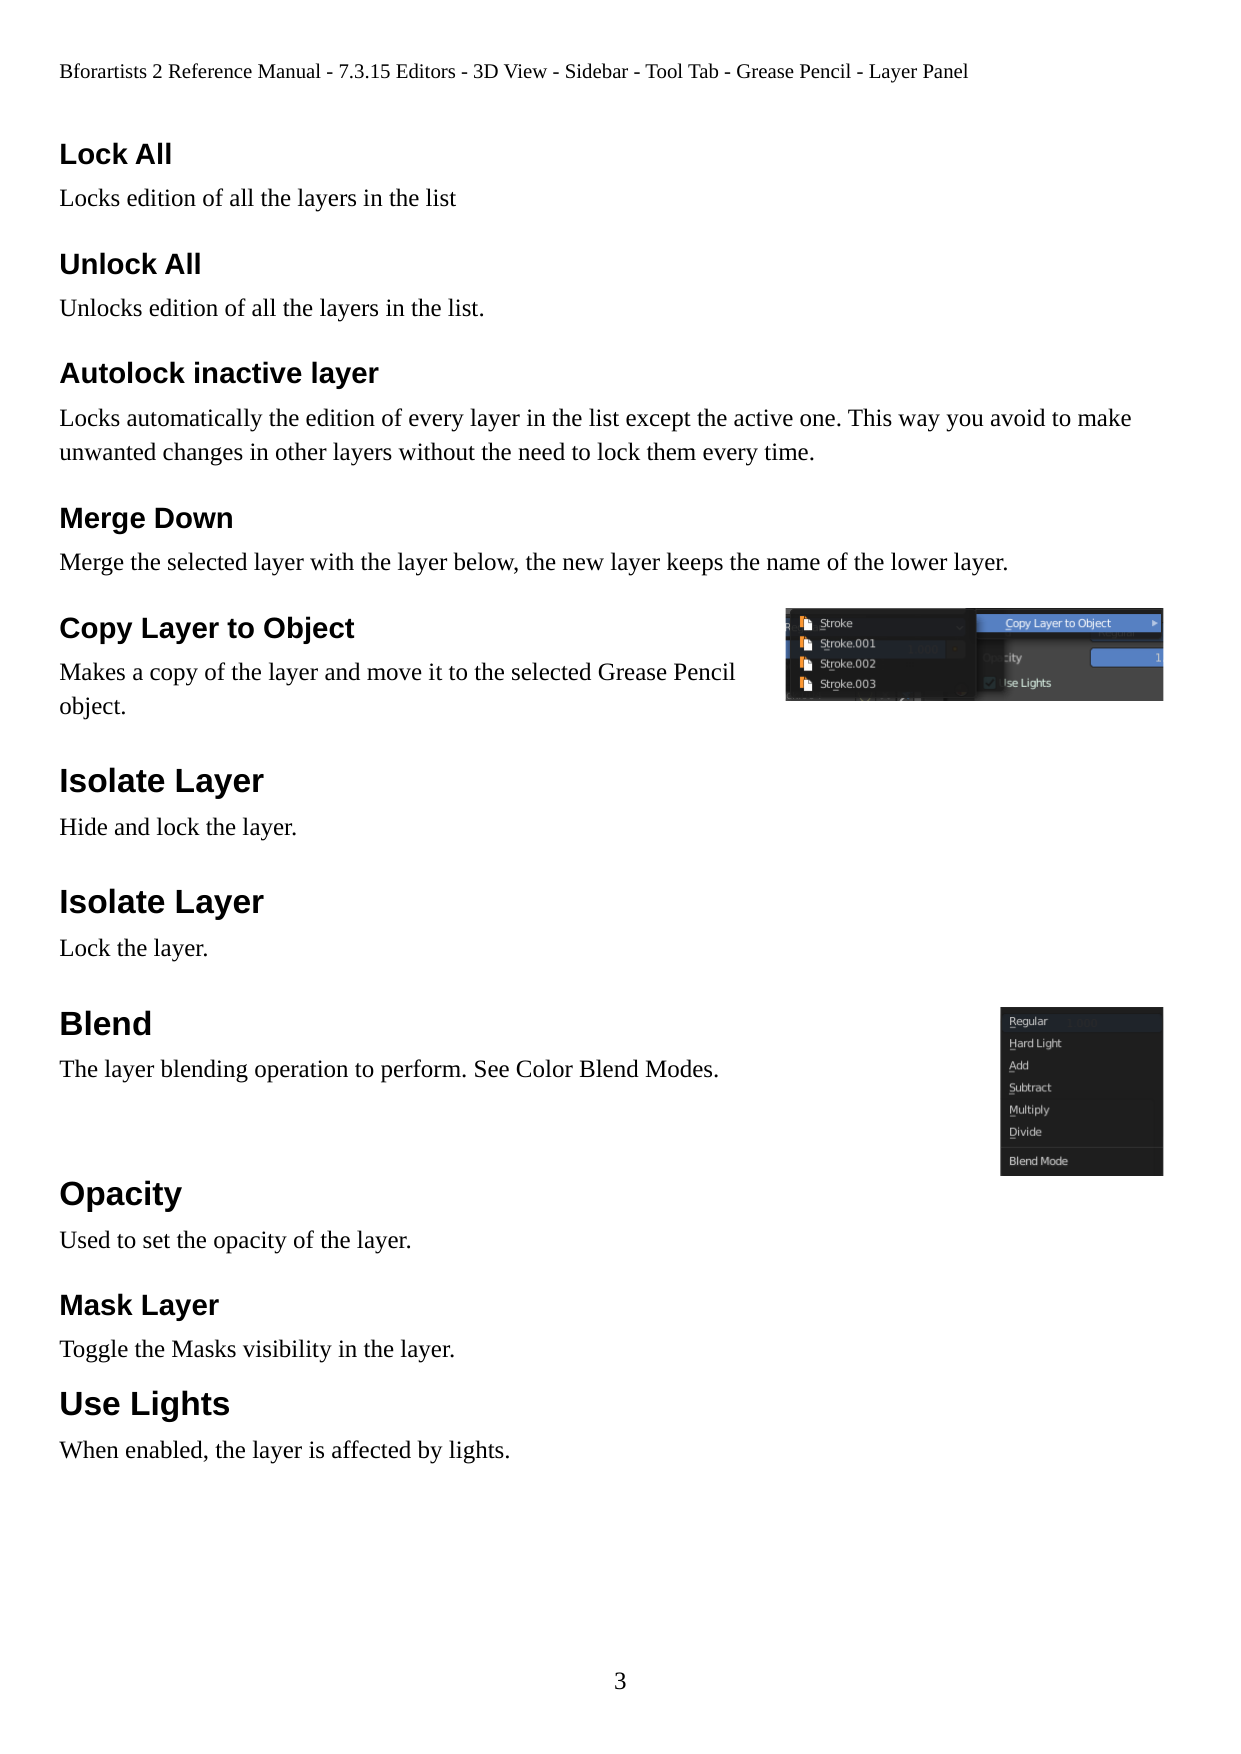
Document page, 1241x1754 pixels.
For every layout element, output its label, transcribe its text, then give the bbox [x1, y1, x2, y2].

subtitle Autolock inactive layer [59, 356, 1181, 390]
subtitle Opacity [59, 1173, 1181, 1212]
picture [1000, 1007, 1164, 1176]
picture [785, 608, 1164, 701]
subtitle Merge Down [59, 501, 1181, 534]
text Locks automatically the edition of every layer in the list except the active one. This way you avoid to make unwanted changes in other layers without the need to lock them every time. [59, 403, 1181, 466]
text Unlocks edition of all the layers in the list. [59, 293, 1181, 322]
subtitle Mask Layer [59, 1288, 1181, 1322]
subtitle [1164, 611, 1181, 644]
subtitle Unlock All [59, 247, 1181, 280]
text Lock the layer. [59, 933, 1181, 962]
subtitle Lock All [59, 137, 1181, 170]
subtitle Isolate Layer [59, 761, 1181, 800]
text Makes a copy of the layer and move it to the selected Grease Pencil object. [59, 657, 1181, 720]
text The layer blending operation to perform. See Color Blend Modes. [59, 1054, 1000, 1083]
text When enabled, the layer is affected by lights. [59, 1435, 1181, 1464]
text Toggle the Masks visibility in the layer. [59, 1334, 1181, 1363]
text Used to set the opacity of the layer. [59, 1225, 1181, 1253]
text Hide and lock the layer. [59, 812, 1181, 841]
subtitle Copy Layer to Object [59, 611, 785, 644]
subtitle Use Lights [59, 1384, 1181, 1423]
subtitle Isolate Layer [59, 882, 1181, 921]
text Merge the selected layer with the layer below, the new layer keeps the name of the lower layer. [59, 547, 1181, 576]
text Locks edition of all the layers in the list [59, 183, 1181, 212]
subtitle Blend [59, 1003, 1181, 1042]
